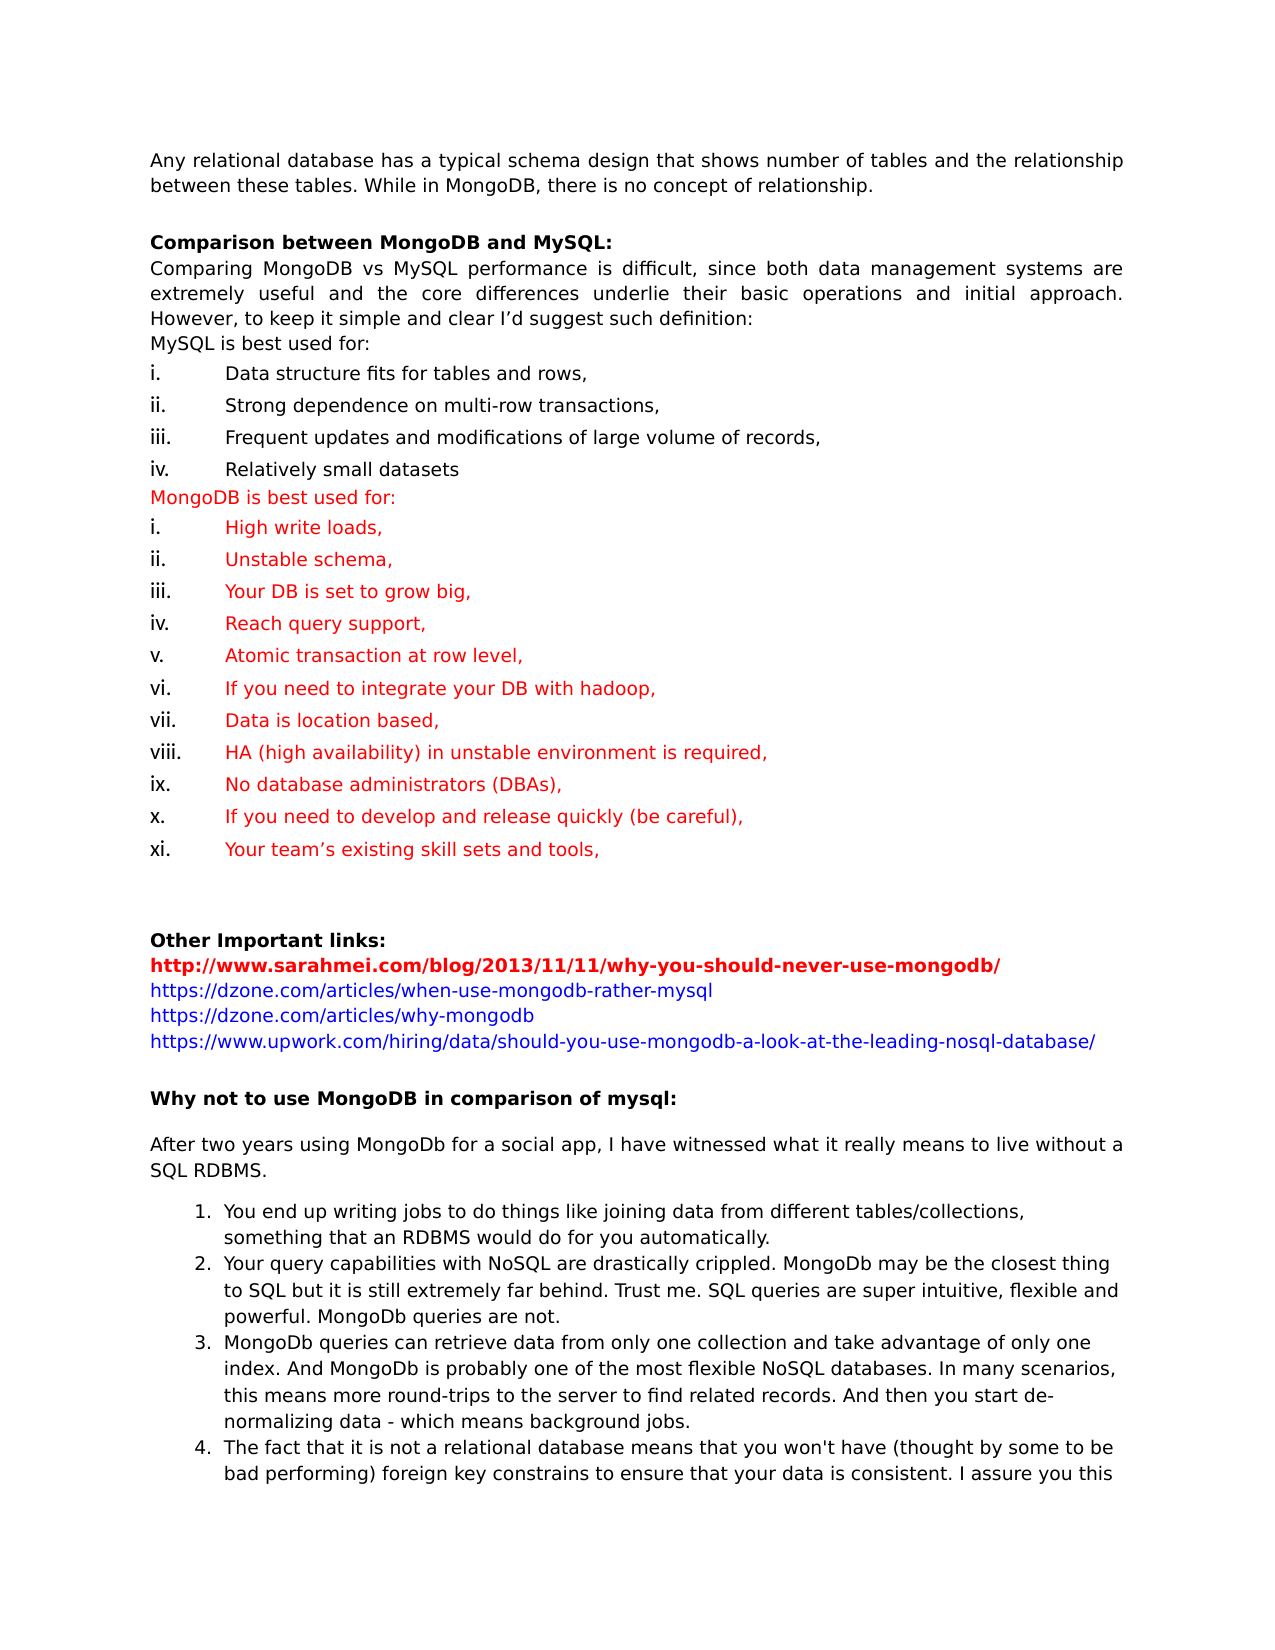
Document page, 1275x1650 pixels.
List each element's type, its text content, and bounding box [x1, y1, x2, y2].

list Data is location based, [150, 705, 1125, 733]
list Frequent updates and modifications of large volume of records, [150, 422, 1125, 450]
list Your query capabilities with NoSQL are drastically crippled. MongoDb may be the closest thing to SQL but it is still extremely far behind. Trust me. SQL queries are super intuitive, flexible and powerful. MongoDb queries are not. [194, 1253, 1125, 1328]
list High write loads, [150, 512, 1125, 540]
list Reach query support, [150, 608, 1125, 636]
list Atomic transaction at row level, [150, 641, 1125, 668]
list HA (high availability) in unstable environment is required, [150, 737, 1125, 765]
list Strong dependence on multi-row transactions, [150, 390, 1125, 418]
list Comparison between MongoDB and MySQL: [150, 232, 1125, 254]
list MongoDb queries can retrieve data from only one collection and take advantage of only one index. And MongoDb is probably one of the most flexible NoSQL databases. In many scenarios, this means more round-trips to the server to find related records. And then you start de-normalizing data - which means background jobs. [194, 1332, 1125, 1433]
list Why not to use MongoDB in comparison of mysql: [150, 1088, 1125, 1110]
list Your team’s existing skill sets and tools, [150, 834, 1125, 862]
list If you need to develop and release quickly (be careful), [150, 801, 1125, 829]
list https://www.upwork.com/hiring/data/should-you-use-mongodb-a-look-at-the-leading-nosql-database/ [150, 1031, 1125, 1052]
list Any relational database has a typical schema design that shows number of tables and the relationship between these tables. While in MongoDB, there is no concept of relationship. [150, 150, 1125, 197]
list http://www.sarahmei.com/blog/2013/11/11/why-you-should-never-use-mongodb/ [150, 955, 1125, 977]
list The fact that it is not a relational database means that you won't have (thought by some to be bad performing) foreign key constrains to ensure that your data is consistent. I assure you this [194, 1437, 1125, 1485]
list Relatively small datasets [150, 454, 1125, 482]
list https://dzone.com/articles/why-mongodb [150, 1006, 1125, 1027]
list https://dzone.com/articles/when-use-mongodb-rather-mysql [150, 980, 1125, 1002]
list MongoDB is best used for: [150, 487, 1125, 508]
list MySQL is best used for: [150, 333, 1125, 355]
list Data structure fits for tables and rows, [150, 358, 1125, 386]
list Unstable schema, [150, 544, 1125, 572]
list If you need to integrate your DB with hadoop, [150, 673, 1125, 701]
list Other Important links: [150, 930, 1125, 952]
list You end up writing jobs to do things like joining data from different tables/collections, something that an RDBMS would do for you automatically. [194, 1201, 1125, 1249]
list No database administrators (DBAs), [150, 769, 1125, 797]
list Your DB is set to grow big, [150, 576, 1125, 604]
list Comparing MongoDB vs MySQL performance is difficult, since both data management systems are extremely useful and the core differences underlie their basic operations and initial approach. However, to keep it simple and clear I’d suggest such definition: [150, 257, 1125, 329]
text After two years using MongoDb for a social app, I have witnessed what it really means to live without a SQL RDBMS. [150, 1134, 1125, 1182]
